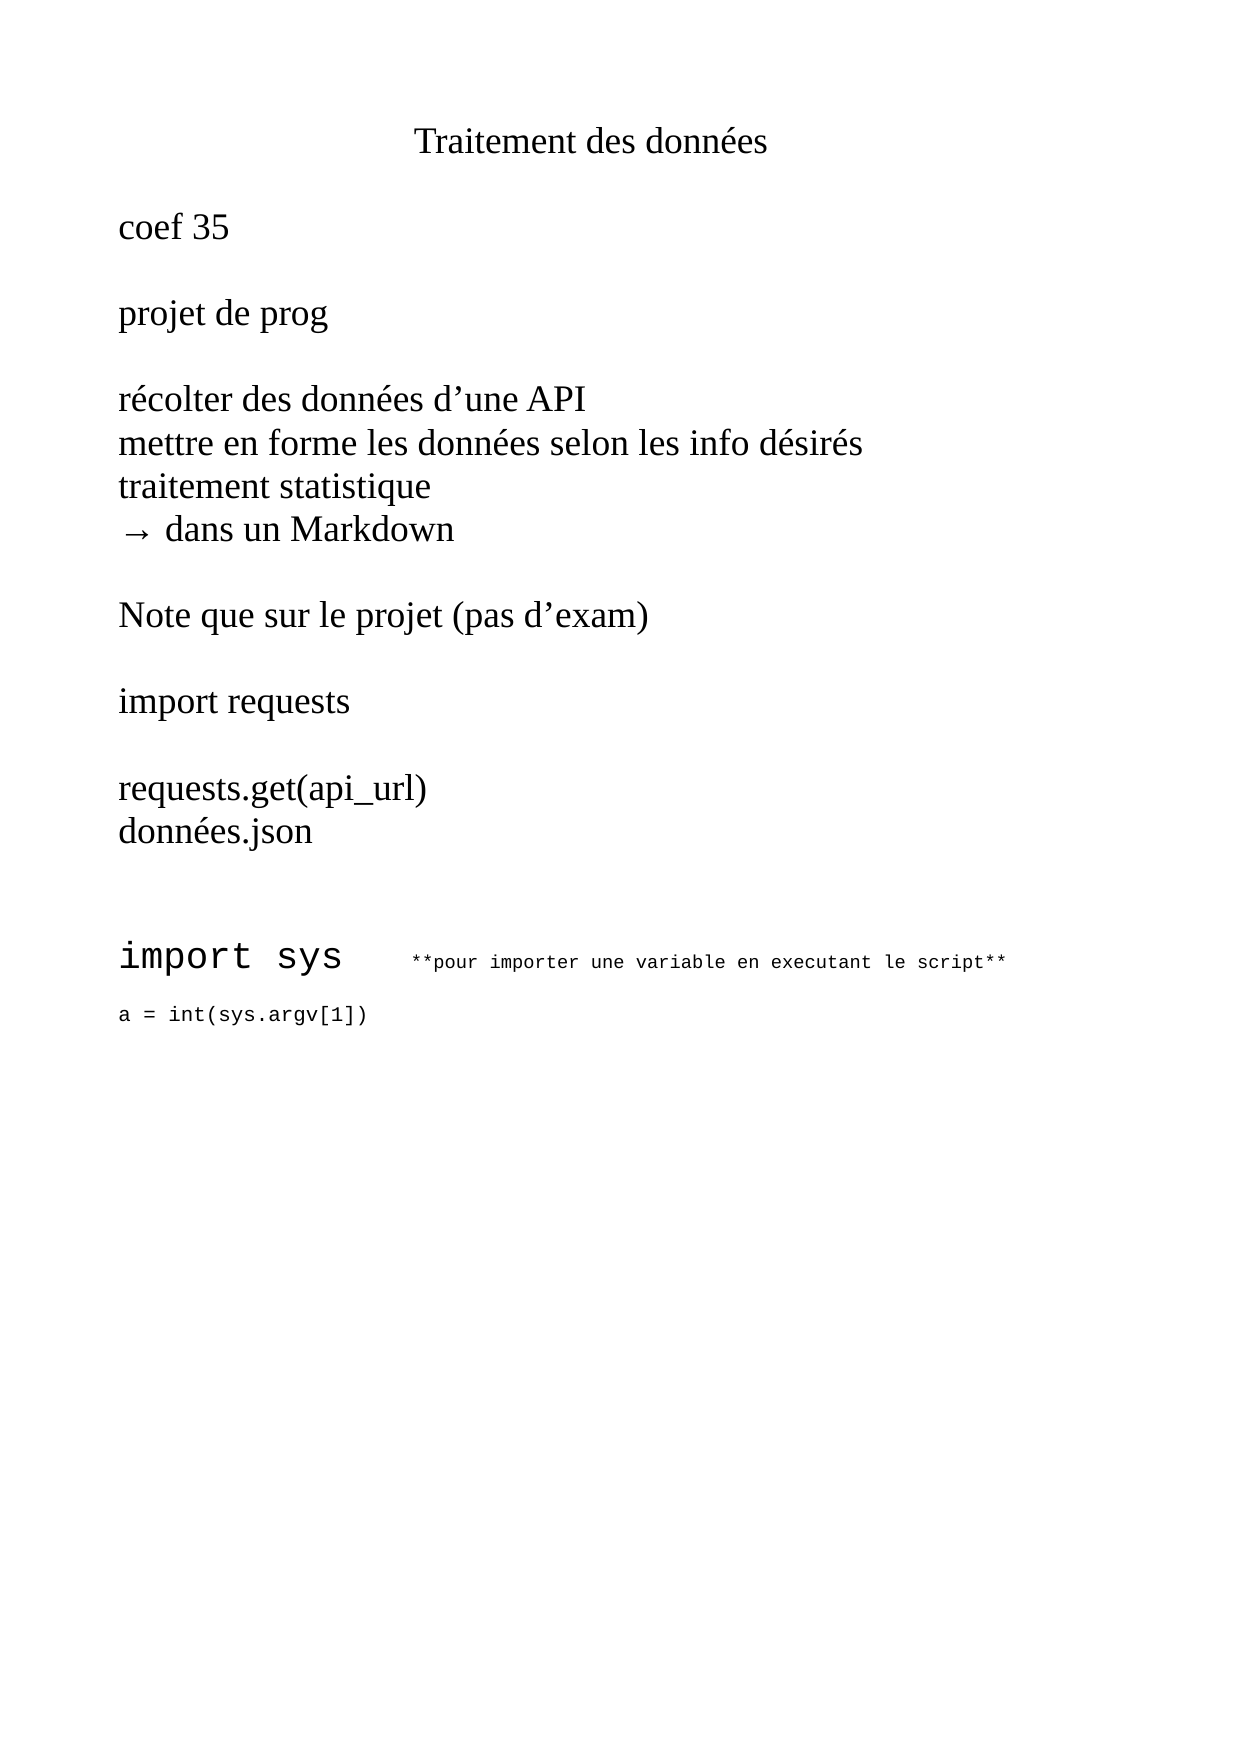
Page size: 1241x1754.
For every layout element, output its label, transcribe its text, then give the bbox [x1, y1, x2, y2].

text requests.get(api_url) [118, 765, 1122, 808]
text mettre en forme les données selon les info désirés [118, 420, 1122, 463]
text récolter des données d’une API [118, 377, 1122, 420]
text import requests [118, 679, 1122, 722]
text Note que sur le projet (pas d’exam) [118, 592, 1122, 636]
text → dans un Markdown [118, 506, 1122, 549]
text import sys **pour importer une variable en executant le script** [118, 937, 1122, 980]
text traitement statistique [118, 463, 1122, 506]
text projet de prog [118, 291, 1122, 334]
text Traitement des données [118, 118, 1122, 161]
text coef 35 [118, 204, 1122, 247]
text données.json [118, 808, 1122, 851]
text a = int(sys.argv[1]) [118, 1004, 1122, 1027]
